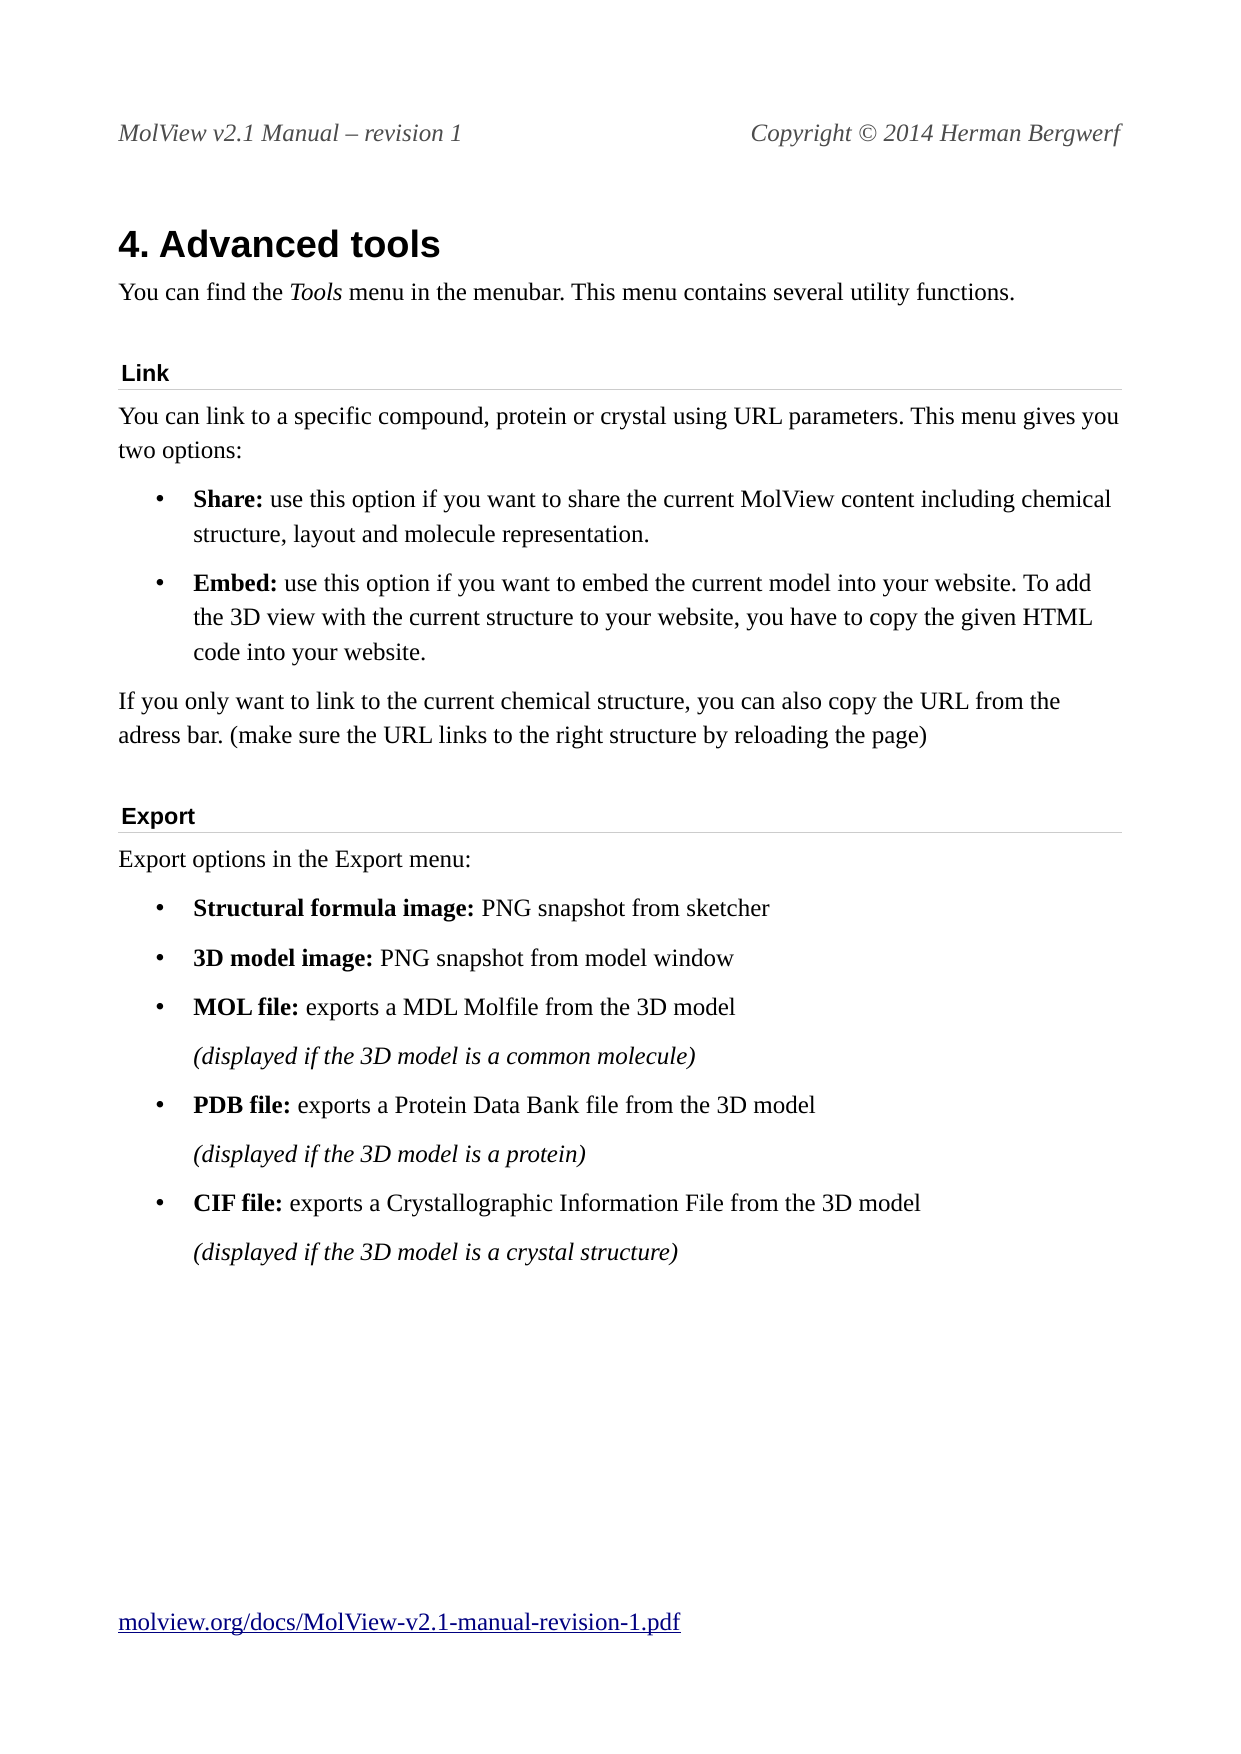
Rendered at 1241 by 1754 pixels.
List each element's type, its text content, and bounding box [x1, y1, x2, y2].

list PDB file: exports a Protein Data Bank file from the 3D model [156, 1090, 1122, 1118]
subtitle 4. Advanced tools [118, 221, 1122, 265]
list CIF file: exports a Crystallographic Information File from the 3D model [156, 1188, 1122, 1217]
list (displayed if the 3D model is a crystal structure) [156, 1237, 1122, 1266]
text Export options in the Export menu: [118, 844, 1122, 873]
subtitle Link [118, 356, 1122, 389]
text If you only want to link to the current chemical structure, you can also copy the URL from the adress bar. (make sure the URL links to the right structure by reloading the page) [118, 686, 1122, 749]
list MOL file: exports a MDL Molfile from the 3D model [156, 992, 1122, 1020]
subtitle Export [118, 799, 1122, 832]
list Share: use this option if you want to share the current MolView content including chemical structure, layout and molecule representation. [156, 484, 1122, 548]
list Embed: use this option if you want to embed the current model into your website. To add the 3D view with the current structure to your website, you have to copy the given HTML code into your website. [156, 568, 1122, 666]
list 3D model image: PNG snapshot from model window [156, 943, 1122, 971]
list (displayed if the 3D model is a common molecule) [156, 1041, 1122, 1069]
text You can link to a specific compound, protein or crystal using URL parameters. This menu gives you two options: [118, 401, 1122, 464]
text You can find the Tools menu in the menubar. This menu contains several utility functions. [118, 277, 1122, 306]
list Structural formula image: PNG snapshot from sketcher [156, 893, 1122, 922]
list (displayed if the 3D model is a protein) [156, 1139, 1122, 1168]
